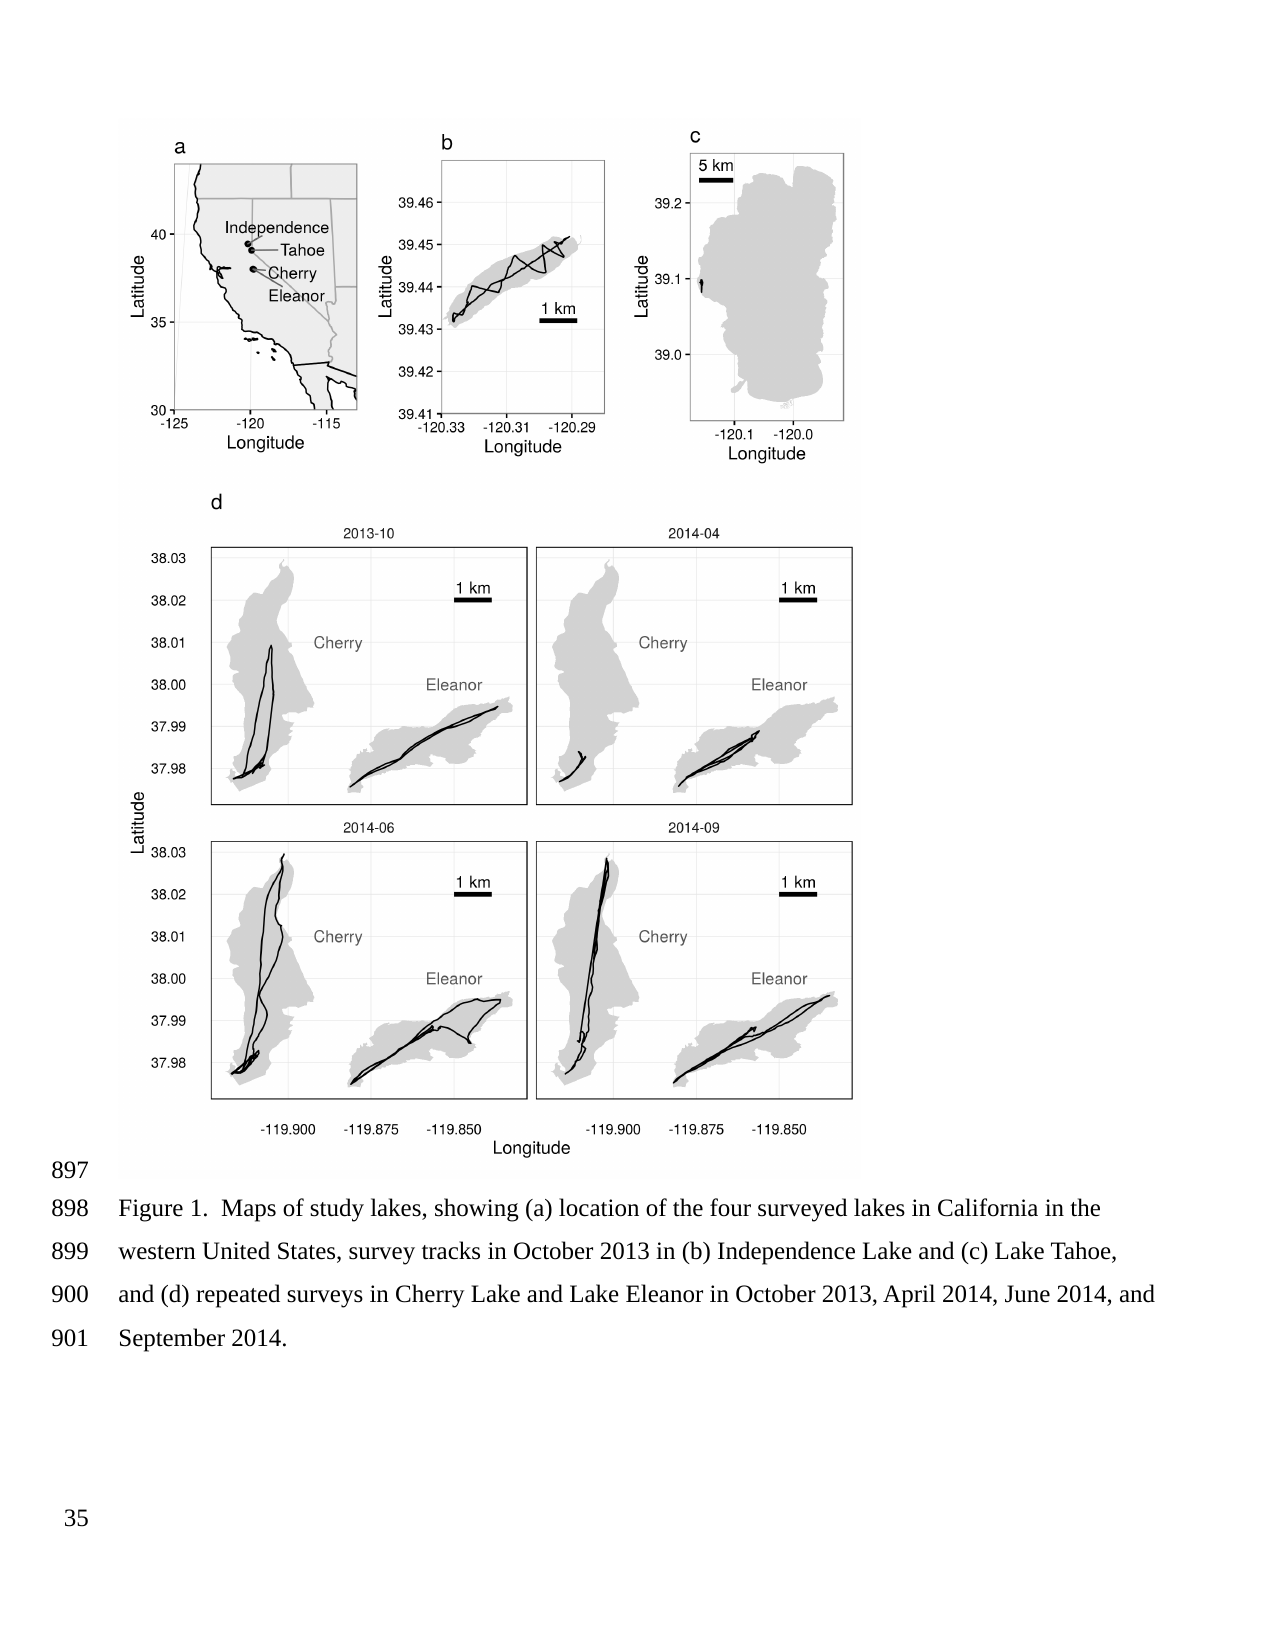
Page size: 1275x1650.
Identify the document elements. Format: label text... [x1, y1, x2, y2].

text Figure 1. Maps of study lakes, showing (a) location of the four surveyed lakes in California in the western United States, survey tracks in October 2013 in (b) Independence Lake and (c) Lake Tahoe, and (d) repeated surveys in Cherry Lake and Lake Eleanor in October 2013, April 2014, June 2014, and September 2014. [118, 1193, 1157, 1351]
picture [118, 118, 861, 1179]
